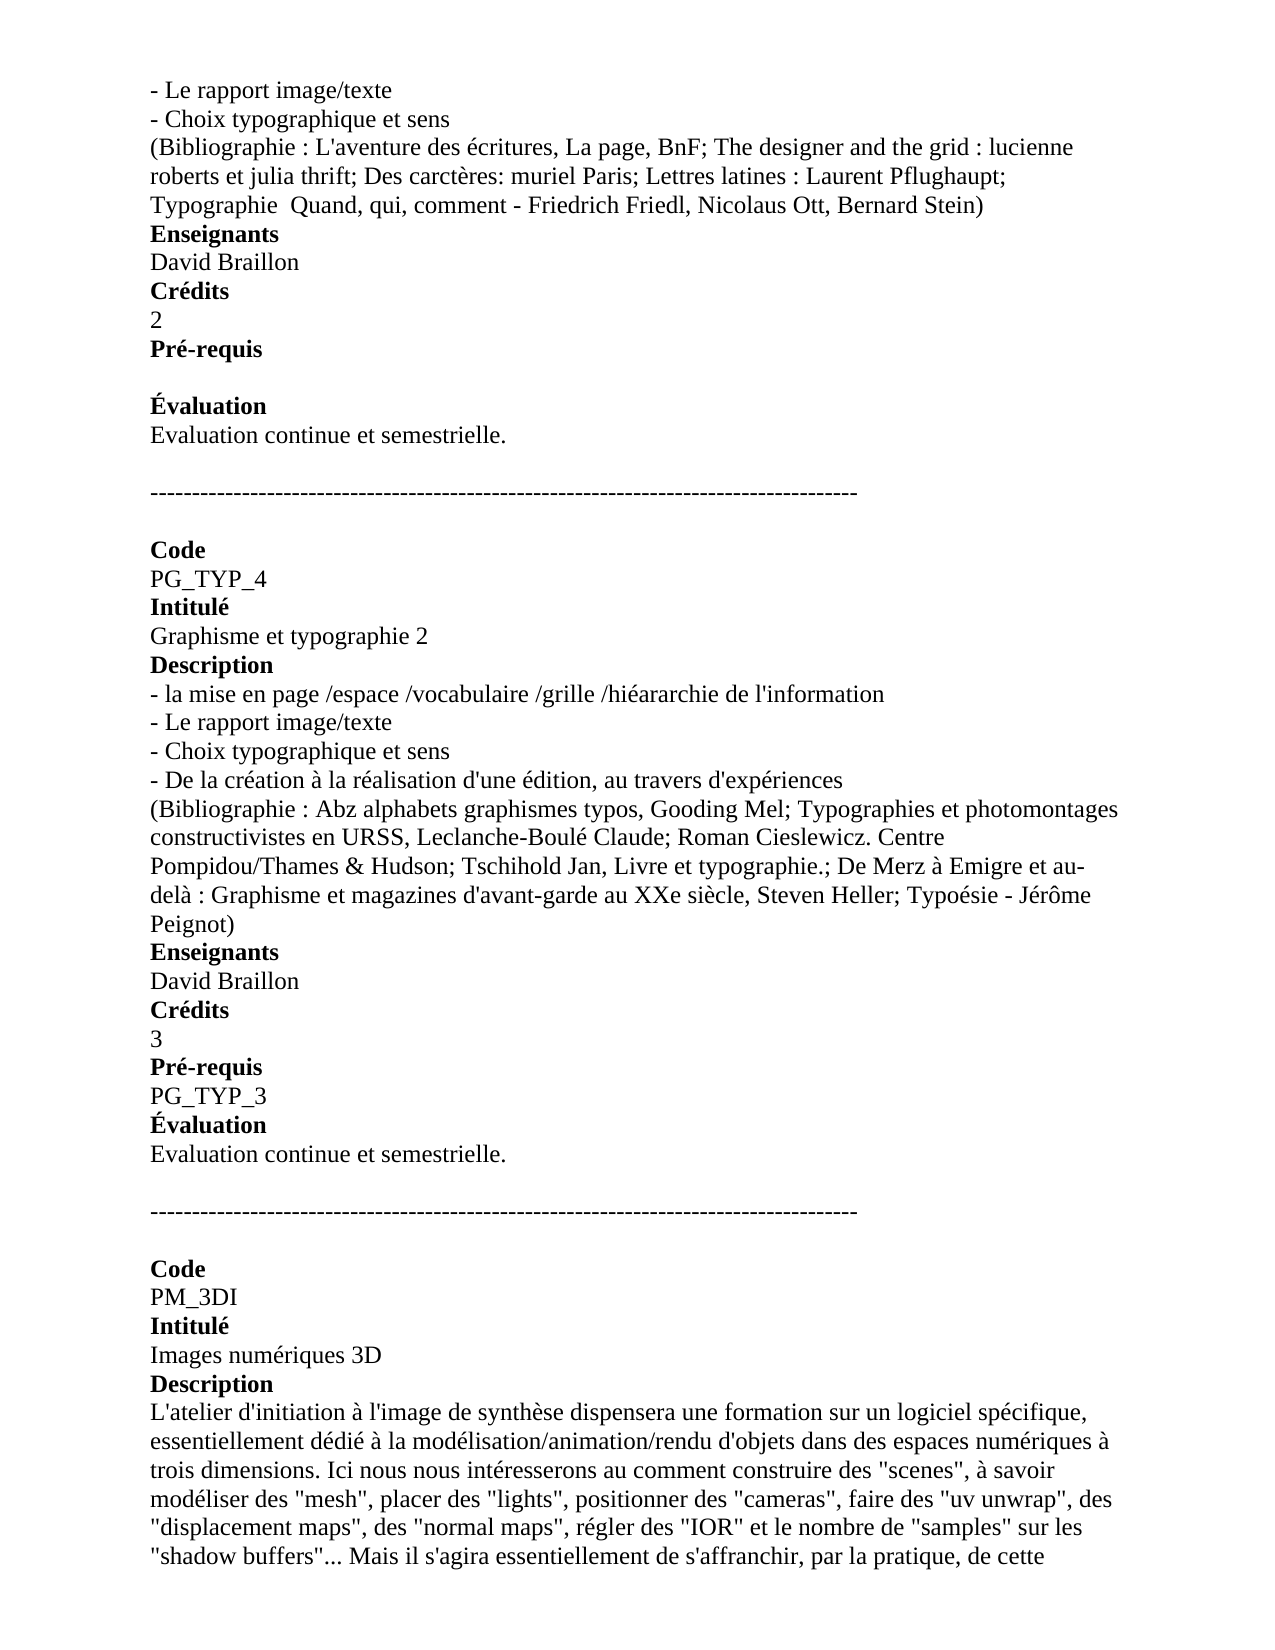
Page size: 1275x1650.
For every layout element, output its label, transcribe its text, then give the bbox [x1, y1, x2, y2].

text Evaluation continue et semestrielle. [150, 1139, 1125, 1167]
text Code [150, 1254, 1125, 1282]
text Évaluation [150, 1110, 1125, 1139]
text L'atelier d'initiation à l'image de synthèse dispensera une formation sur un logiciel spécifique, essentiellement dédié à la modélisation/animation/rendu d'objets dans des espaces numériques à trois dimensions. Ici nous nous intéresserons au comment construire des "scenes", à savoir modéliser des "mesh", placer des "lights", positionner des "cameras", faire des "uv unwrap", des "displacement maps", des "normal maps", régler des "IOR" et le nombre de "samples" sur les "shadow buffers"... Mais il s'agira essentiellement de s'affranchir, par la pratique, de cette [150, 1397, 1125, 1570]
text Enseignants [150, 219, 1125, 247]
text Code [150, 535, 1125, 564]
text Description [150, 650, 1125, 679]
text PM_3DI [150, 1282, 1125, 1311]
text - Le rapport image/texte - Choix typographique et sens (Bibliographie : L'aventure des écritures, La page, BnF; The designer and the grid : lucienne roberts et julia thrift; Des carctères: muriel Paris; Lettres latines : Laurent Pflughaupt; Typographie  Quand, qui, comment - Friedrich Friedl, Nicolaus Ott, Bernard Stein) [150, 75, 1125, 219]
text PG_TYP_4 [150, 564, 1125, 592]
text Crédits [150, 276, 1125, 305]
text Évaluation [150, 391, 1125, 420]
text Images numériques 3D [150, 1340, 1125, 1369]
text Intitulé [150, 1311, 1125, 1340]
text - la mise en page /espace /vocabulaire /grille /hiéararchie de l'information - Le rapport image/texte - Choix typographique et sens - De la création à la réalisation d'une édition, au travers d'expériences (Bibliographie : Abz alphabets graphismes typos, Gooding Mel; Typographies et photomontages constructivistes en URSS, Leclanche-Boulé Claude; Roman Cieslewicz. Centre Pompidou/Thames & Hudson; Tschihold Jan, Livre et typographie.; De Merz à Emigre et au-delà : Graphisme et magazines d'avant-garde au XXe siècle, Steven Heller; Typoésie - Jérôme Peignot) [150, 679, 1125, 937]
text Enseignants [150, 937, 1125, 966]
text Pré-requis [150, 334, 1125, 362]
text PG_TYP_3 [150, 1081, 1125, 1110]
text Crédits [150, 995, 1125, 1024]
text 2 [150, 305, 1125, 334]
text ------------------------------------------------------------------------------------- [150, 477, 1125, 506]
text Intitulé [150, 592, 1125, 621]
text David Braillon [150, 966, 1125, 995]
text ------------------------------------------------------------------------------------- [150, 1196, 1125, 1225]
text Evaluation continue et semestrielle. [150, 420, 1125, 449]
text Description [150, 1369, 1125, 1397]
text 3 [150, 1024, 1125, 1052]
text Graphisme et typographie 2 [150, 621, 1125, 650]
text Pré-requis [150, 1052, 1125, 1081]
text David Braillon [150, 247, 1125, 276]
